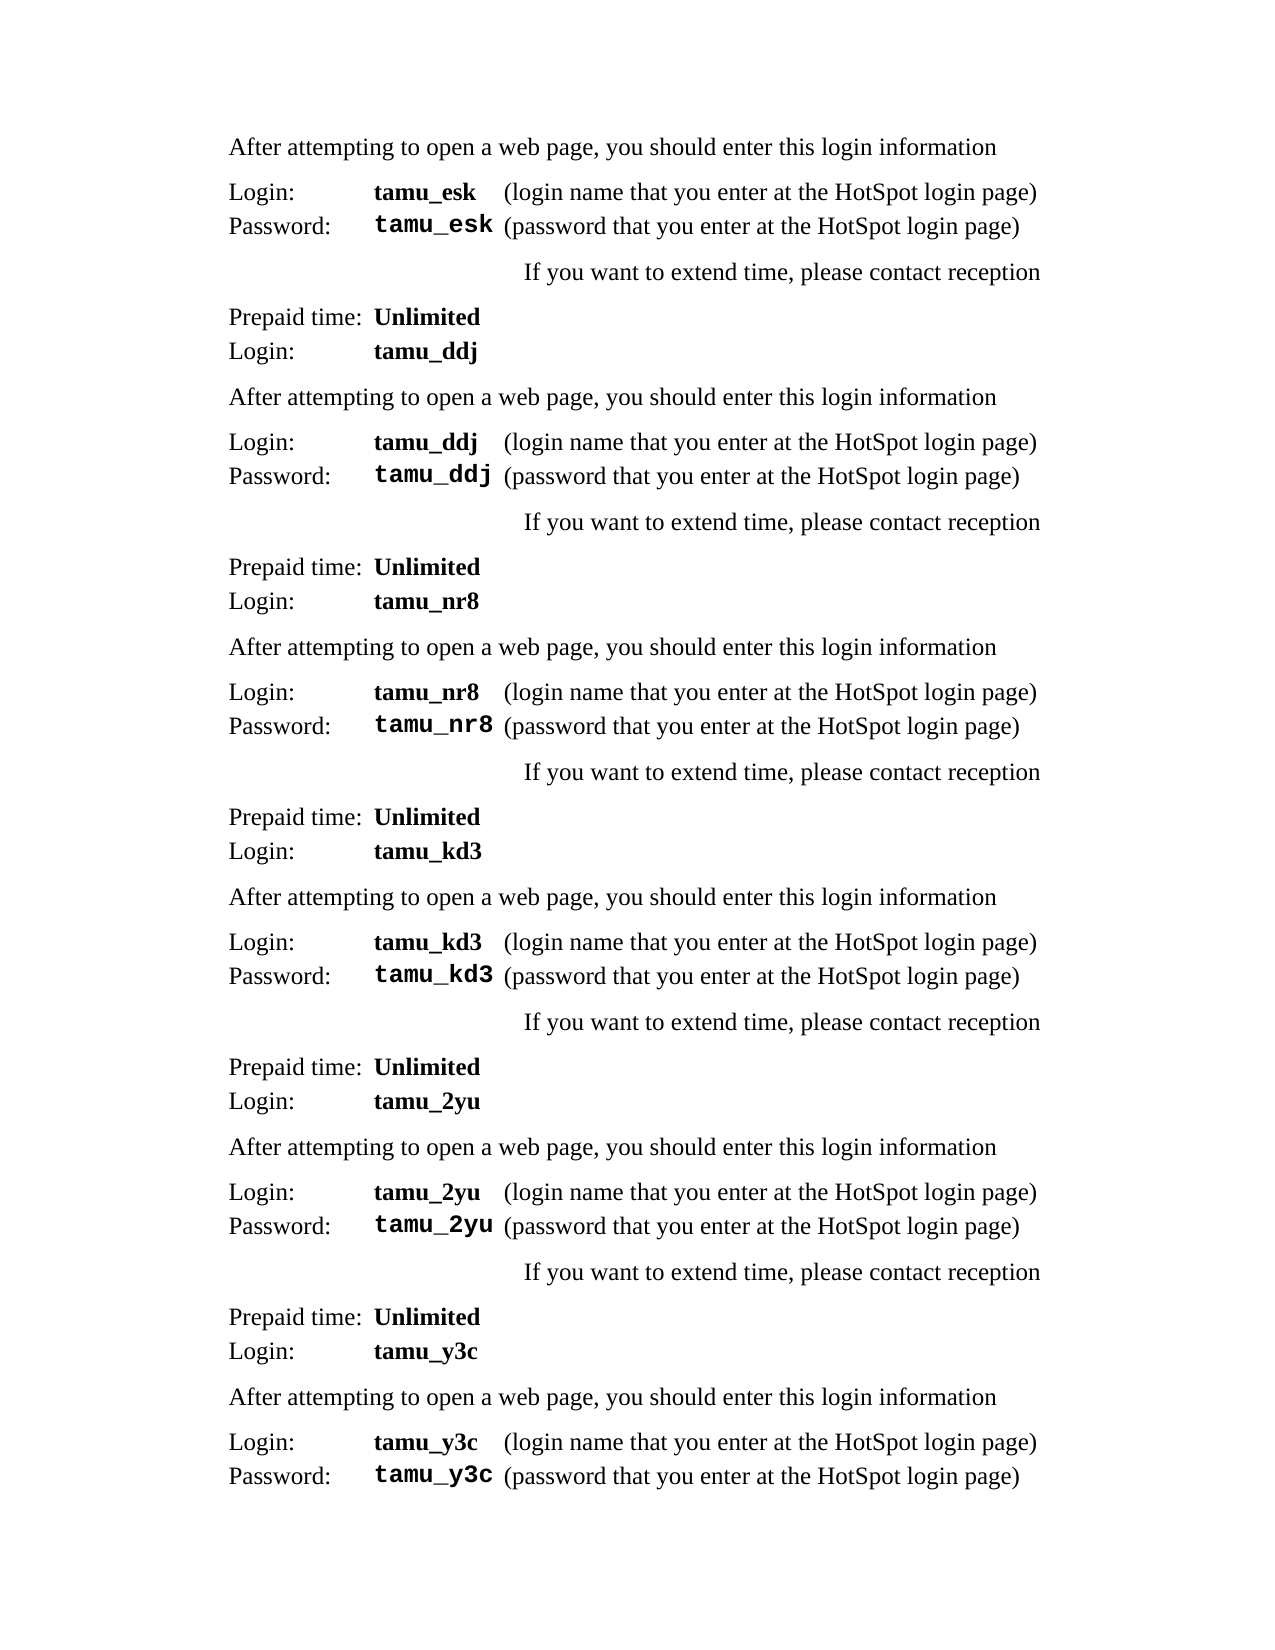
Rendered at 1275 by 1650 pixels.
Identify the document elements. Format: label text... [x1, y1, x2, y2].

table_cell Login: [225, 334, 371, 368]
table_cell tamu_2yu [371, 1174, 503, 1208]
table_cell Login: [225, 1424, 371, 1458]
table_cell [504, 834, 1050, 868]
table_cell [504, 1084, 1050, 1118]
table_cell tamu_ddj [371, 424, 503, 458]
table_header [225, 788, 1050, 799]
table_cell Password: [225, 1459, 371, 1493]
table_cell [225, 1493, 1050, 1504]
table_cell [225, 618, 1050, 629]
table_cell tamu_kd3 [371, 959, 503, 993]
table_cell (login name that you enter at the HotSpot login page) [504, 174, 1050, 208]
table_cell Login: [225, 834, 371, 868]
table_cell (password that you enter at the HotSpot login page) [504, 709, 1050, 743]
table_cell [225, 243, 1050, 254]
table_cell [504, 1049, 1050, 1083]
table_cell [225, 1413, 1050, 1424]
table_cell Login: [225, 674, 371, 708]
table_cell Login: [225, 174, 371, 208]
table_cell [504, 1334, 1050, 1368]
table_cell Login: [225, 1174, 371, 1208]
table_cell tamu_nr8 [371, 674, 503, 708]
table_cell [225, 913, 1050, 924]
table_cell Prepaid time: [225, 299, 371, 333]
table_cell [504, 549, 1050, 583]
table_cell (login name that you enter at the HotSpot login page) [504, 424, 1050, 458]
table_cell tamu_y3c [371, 1424, 503, 1458]
table_cell tamu_nr8 [371, 709, 503, 743]
table_cell tamu_ddj [371, 459, 503, 493]
table_cell [504, 299, 1050, 333]
table_cell [225, 1118, 1050, 1129]
table_cell After attempting to open a web page, you should enter this login information [225, 379, 1050, 413]
table_cell (login name that you enter at the HotSpot login page) [504, 1174, 1050, 1208]
table_cell Password: [225, 459, 371, 493]
table_cell Login: [225, 924, 371, 958]
table_cell After attempting to open a web page, you should enter this login information [225, 879, 1050, 913]
table_cell Prepaid time: [225, 1299, 371, 1333]
table_cell After attempting to open a web page, you should enter this login information [225, 129, 1050, 163]
table_cell Password: [225, 209, 371, 243]
table_cell [225, 868, 1050, 879]
table_cell (password that you enter at the HotSpot login page) [504, 959, 1050, 993]
table_cell tamu_y3c [371, 1334, 503, 1368]
table_cell Prepaid time: [225, 1049, 371, 1083]
table_cell Login: [225, 1334, 371, 1368]
table_cell Login: [225, 424, 371, 458]
table_cell Login: [225, 584, 371, 618]
table_cell tamu_ddj [371, 334, 503, 368]
table_cell [225, 493, 1050, 504]
table_cell tamu_y3c [371, 1459, 503, 1493]
table_cell Login: [225, 1084, 371, 1118]
table_cell [504, 1299, 1050, 1333]
table_cell Unlimited [371, 799, 503, 833]
table_header [225, 538, 1050, 549]
table_cell Password: [225, 959, 371, 993]
table_cell [225, 993, 1050, 1004]
table_cell Password: [225, 1209, 371, 1243]
table_cell After attempting to open a web page, you should enter this login information [225, 1379, 1050, 1413]
table_cell [225, 163, 1050, 174]
table_cell Prepaid time: [225, 549, 371, 583]
table_cell After attempting to open a web page, you should enter this login information [225, 1129, 1050, 1163]
table_cell [225, 743, 1050, 754]
table_cell If you want to extend time, please contact reception [225, 254, 1050, 288]
table_cell [225, 118, 1050, 129]
table_cell [225, 1163, 1050, 1174]
table_cell [225, 663, 1050, 674]
table_cell [225, 413, 1050, 424]
table_cell If you want to extend time, please contact reception [225, 754, 1050, 788]
table_cell Unlimited [371, 299, 503, 333]
table_header [225, 1288, 1050, 1299]
table_cell [225, 1368, 1050, 1379]
table_header [225, 1038, 1050, 1049]
table_cell Prepaid time: [225, 799, 371, 833]
table_cell Unlimited [371, 1049, 503, 1083]
table_cell (login name that you enter at the HotSpot login page) [504, 674, 1050, 708]
table_cell tamu_esk [371, 209, 503, 243]
table_cell [504, 584, 1050, 618]
table_cell (login name that you enter at the HotSpot login page) [504, 924, 1050, 958]
table_cell tamu_2yu [371, 1209, 503, 1243]
table_cell Unlimited [371, 549, 503, 583]
table_cell tamu_nr8 [371, 584, 503, 618]
table_cell tamu_kd3 [371, 834, 503, 868]
table_cell If you want to extend time, please contact reception [225, 1254, 1050, 1288]
table_cell (password that you enter at the HotSpot login page) [504, 209, 1050, 243]
table_cell [504, 799, 1050, 833]
table_cell tamu_kd3 [371, 924, 503, 958]
table_cell (login name that you enter at the HotSpot login page) [504, 1424, 1050, 1458]
table_cell (password that you enter at the HotSpot login page) [504, 1459, 1050, 1493]
table_cell [225, 1243, 1050, 1254]
table_cell Password: [225, 709, 371, 743]
table_cell Unlimited [371, 1299, 503, 1333]
table_header [225, 288, 1050, 299]
table_cell tamu_2yu [371, 1084, 503, 1118]
table_cell (password that you enter at the HotSpot login page) [504, 459, 1050, 493]
table_cell [504, 334, 1050, 368]
table_cell (password that you enter at the HotSpot login page) [504, 1209, 1050, 1243]
table_cell If you want to extend time, please contact reception [225, 504, 1050, 538]
table_cell If you want to extend time, please contact reception [225, 1004, 1050, 1038]
table_cell tamu_esk [371, 174, 503, 208]
table_cell [225, 368, 1050, 379]
table_cell After attempting to open a web page, you should enter this login information [225, 629, 1050, 663]
